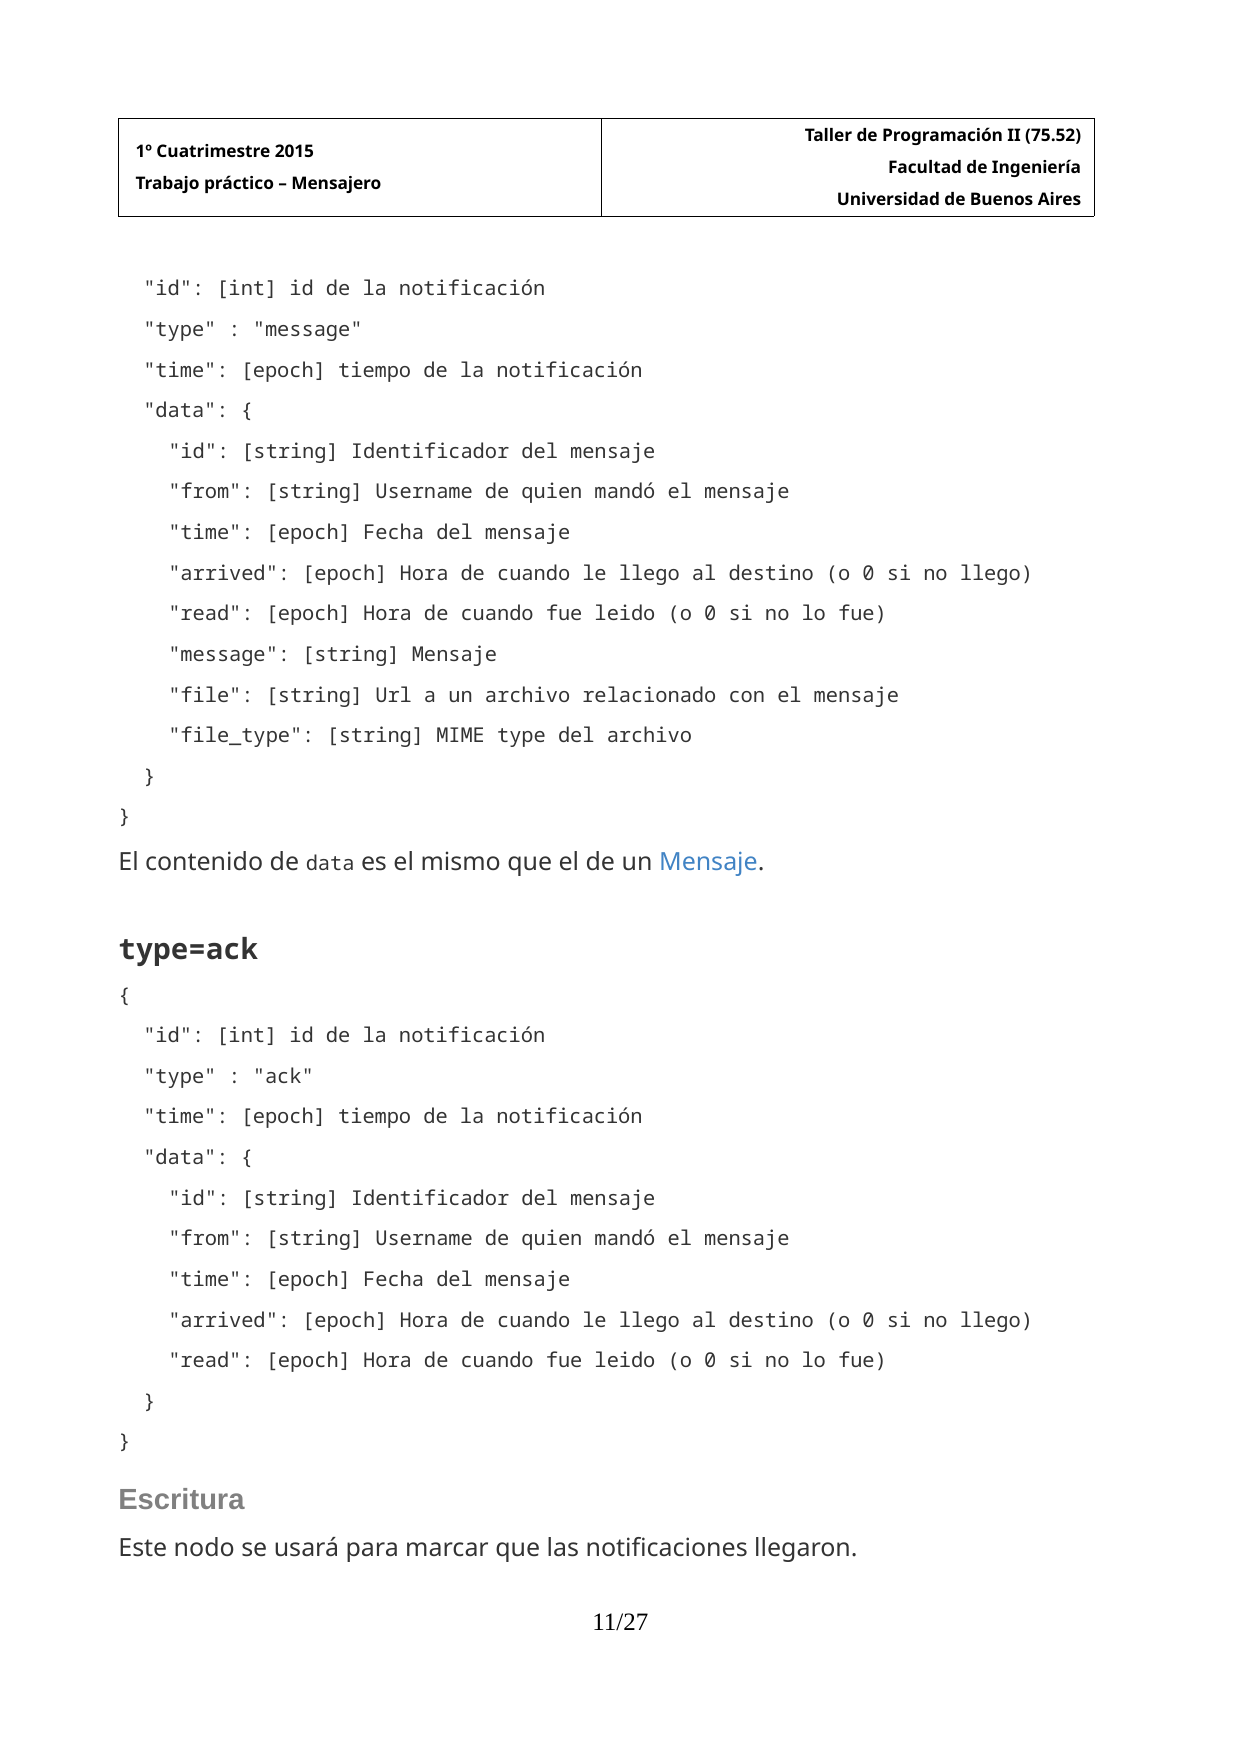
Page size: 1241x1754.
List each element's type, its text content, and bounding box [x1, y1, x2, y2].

text "message": [string] Mensaje [118, 639, 1122, 668]
subtitle type=ack [118, 929, 1122, 968]
text "from": [string] Username de quien mandó el mensaje [118, 1224, 1122, 1252]
text El contenido de data es el mismo que el de un Mensaje. [118, 842, 1122, 878]
text "file_type": [string] MIME type del archivo [118, 721, 1122, 749]
text "type" : "message" [118, 314, 1122, 343]
text "arrived": [epoch] Hora de cuando le llego al destino (o 0 si no llego) [118, 1305, 1122, 1333]
text "data": { [118, 396, 1122, 424]
text "type" : "ack" [118, 1062, 1122, 1089]
subtitle Escritura [118, 1482, 1122, 1515]
text "id": [int] id de la notificación [118, 274, 1122, 302]
text "data": { [118, 1143, 1122, 1171]
text "from": [string] Username de quien mandó el mensaje [118, 477, 1122, 505]
text "time": [epoch] Fecha del mensaje [118, 1265, 1122, 1293]
text "arrived": [epoch] Hora de cuando le llego al destino (o 0 si no llego) [118, 558, 1122, 586]
text Este nodo se usará para marcar que las notificaciones llegaron. [118, 1528, 1122, 1564]
text { [118, 981, 1122, 1008]
text "id": [string] Identificador del mensaje [118, 1183, 1122, 1211]
text } [118, 1427, 1122, 1455]
text "time": [epoch] tiempo de la notificación [118, 1102, 1122, 1130]
text "file": [string] Url a un archivo relacionado con el mensaje [118, 680, 1122, 708]
text "read": [epoch] Hora de cuando fue leido (o 0 si no lo fue) [118, 599, 1122, 627]
text "id": [int] id de la notificación [118, 1021, 1122, 1049]
text } [118, 802, 1122, 830]
text } [118, 1387, 1122, 1414]
text "time": [epoch] tiempo de la notificación [118, 355, 1122, 383]
text "time": [epoch] Fecha del mensaje [118, 518, 1122, 546]
text "id": [string] Identificador del mensaje [118, 436, 1122, 464]
text } [118, 761, 1122, 789]
text "read": [epoch] Hora de cuando fue leido (o 0 si no lo fue) [118, 1346, 1122, 1374]
